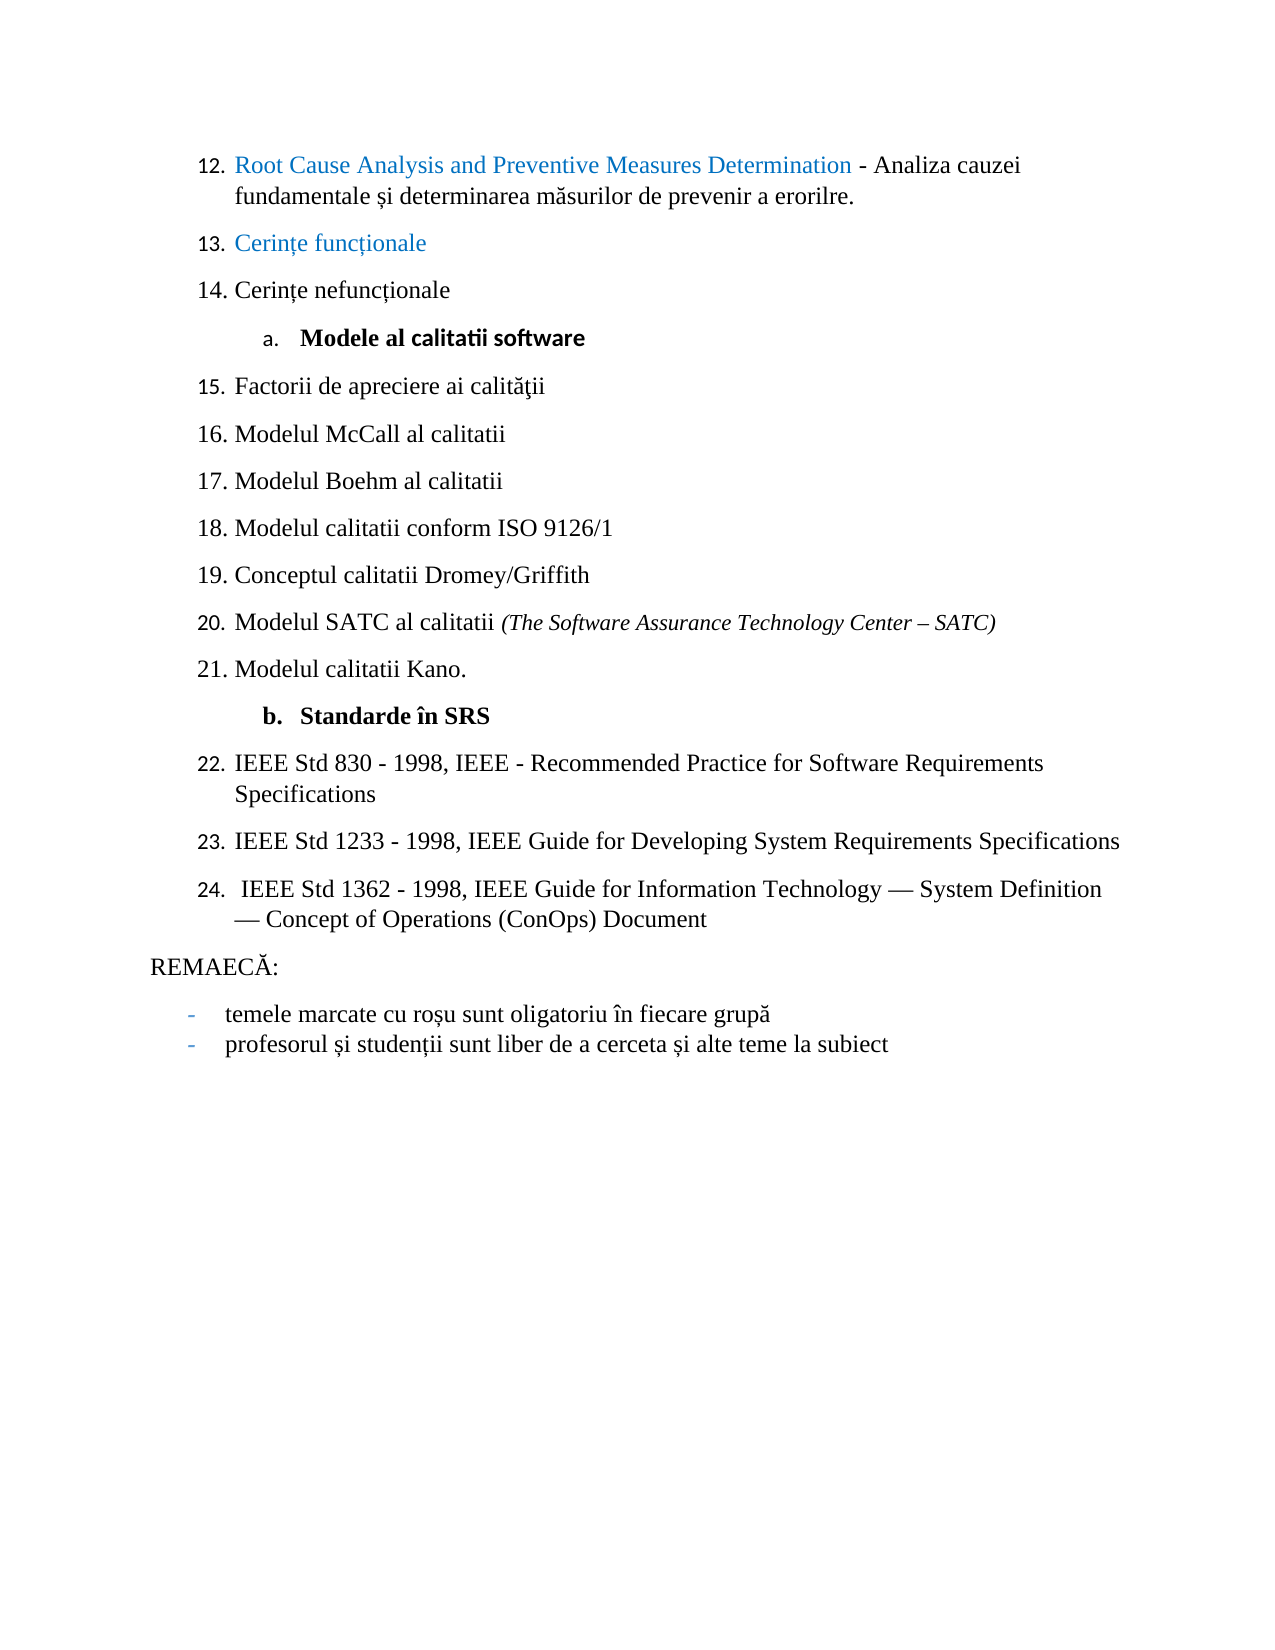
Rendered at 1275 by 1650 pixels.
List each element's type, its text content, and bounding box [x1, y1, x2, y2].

list Factorii de apreciere ai calităţii [197, 371, 1125, 400]
list IEEE Std 830 - 1998, IEEE - Recommended Practice for Software Requirements Specifications [197, 748, 1125, 808]
list Modelul calitatii conform ISO 9126/1 [197, 513, 1125, 542]
list Modele al calitatii software [262, 322, 1125, 353]
list Modelul Boehm al calitatii [197, 466, 1125, 494]
list Modelul SATC al calitatii (The Software Assurance Technology Center – SATC) [197, 607, 1125, 636]
list Cerințe funcționale [197, 228, 1125, 257]
list profesorul și studenții sunt liber de a cerceta și alte teme la subiect [187, 1029, 1125, 1058]
list Root Cause Analysis and Preventive Measures Determination - Analiza cauzei fundamentale și determinarea măsurilor de prevenir a erorilre. [197, 150, 1125, 209]
list Modelul McCall al calitatii [197, 419, 1125, 447]
list temele marcate cu roșu sunt oligatoriu în fiecare grupă [187, 999, 1125, 1027]
list Cerințe nefuncționale [197, 275, 1125, 304]
list Standarde în SRS [262, 701, 1125, 730]
text REMAECĂ: [150, 952, 1125, 980]
list IEEE Std 1233 - 1998, IEEE Guide for Developing System Requirements Specifications [197, 826, 1125, 855]
list Modelul calitatii Kano. [197, 654, 1125, 683]
list Conceptul calitatii Dromey/Griffith [197, 560, 1125, 589]
list IEEE Std 1362 - 1998, IEEE Guide for Information Technology — System Definition — Concept of Operations (ConOps) Document [197, 874, 1125, 933]
